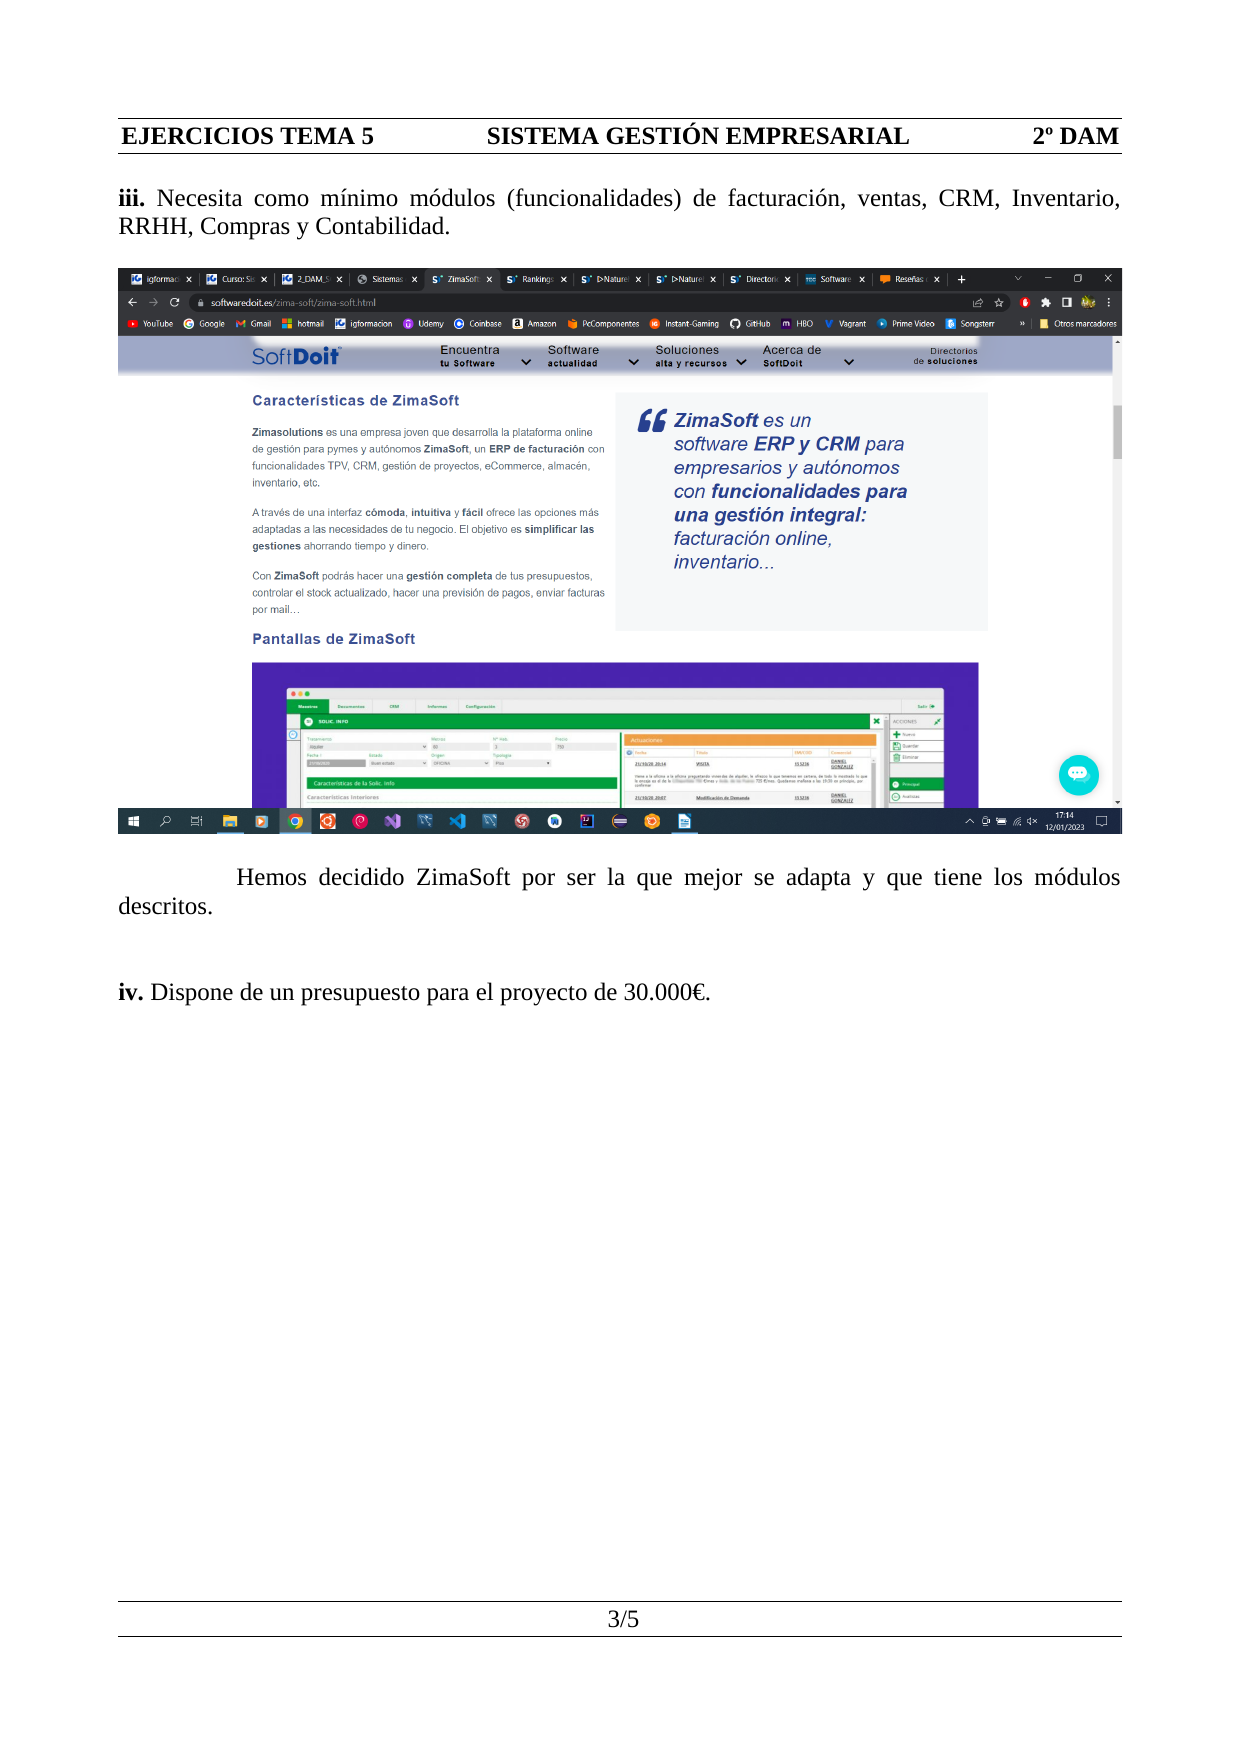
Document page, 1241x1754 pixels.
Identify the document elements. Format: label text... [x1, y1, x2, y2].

text Hemos decidido ZimaSoft por ser la que mejor se adapta y que tiene los módulos descritos. [118, 862, 1122, 920]
picture [118, 268, 1123, 834]
text iv. Dispone de un presupuesto para el proyecto de 30.000€. [118, 977, 1122, 1006]
text iii. Necesita como mínimo módulos (funcionalidades) de facturación, ventas, CRM, Inventario, RRHH, Compras y Contabilidad. [118, 183, 1122, 240]
